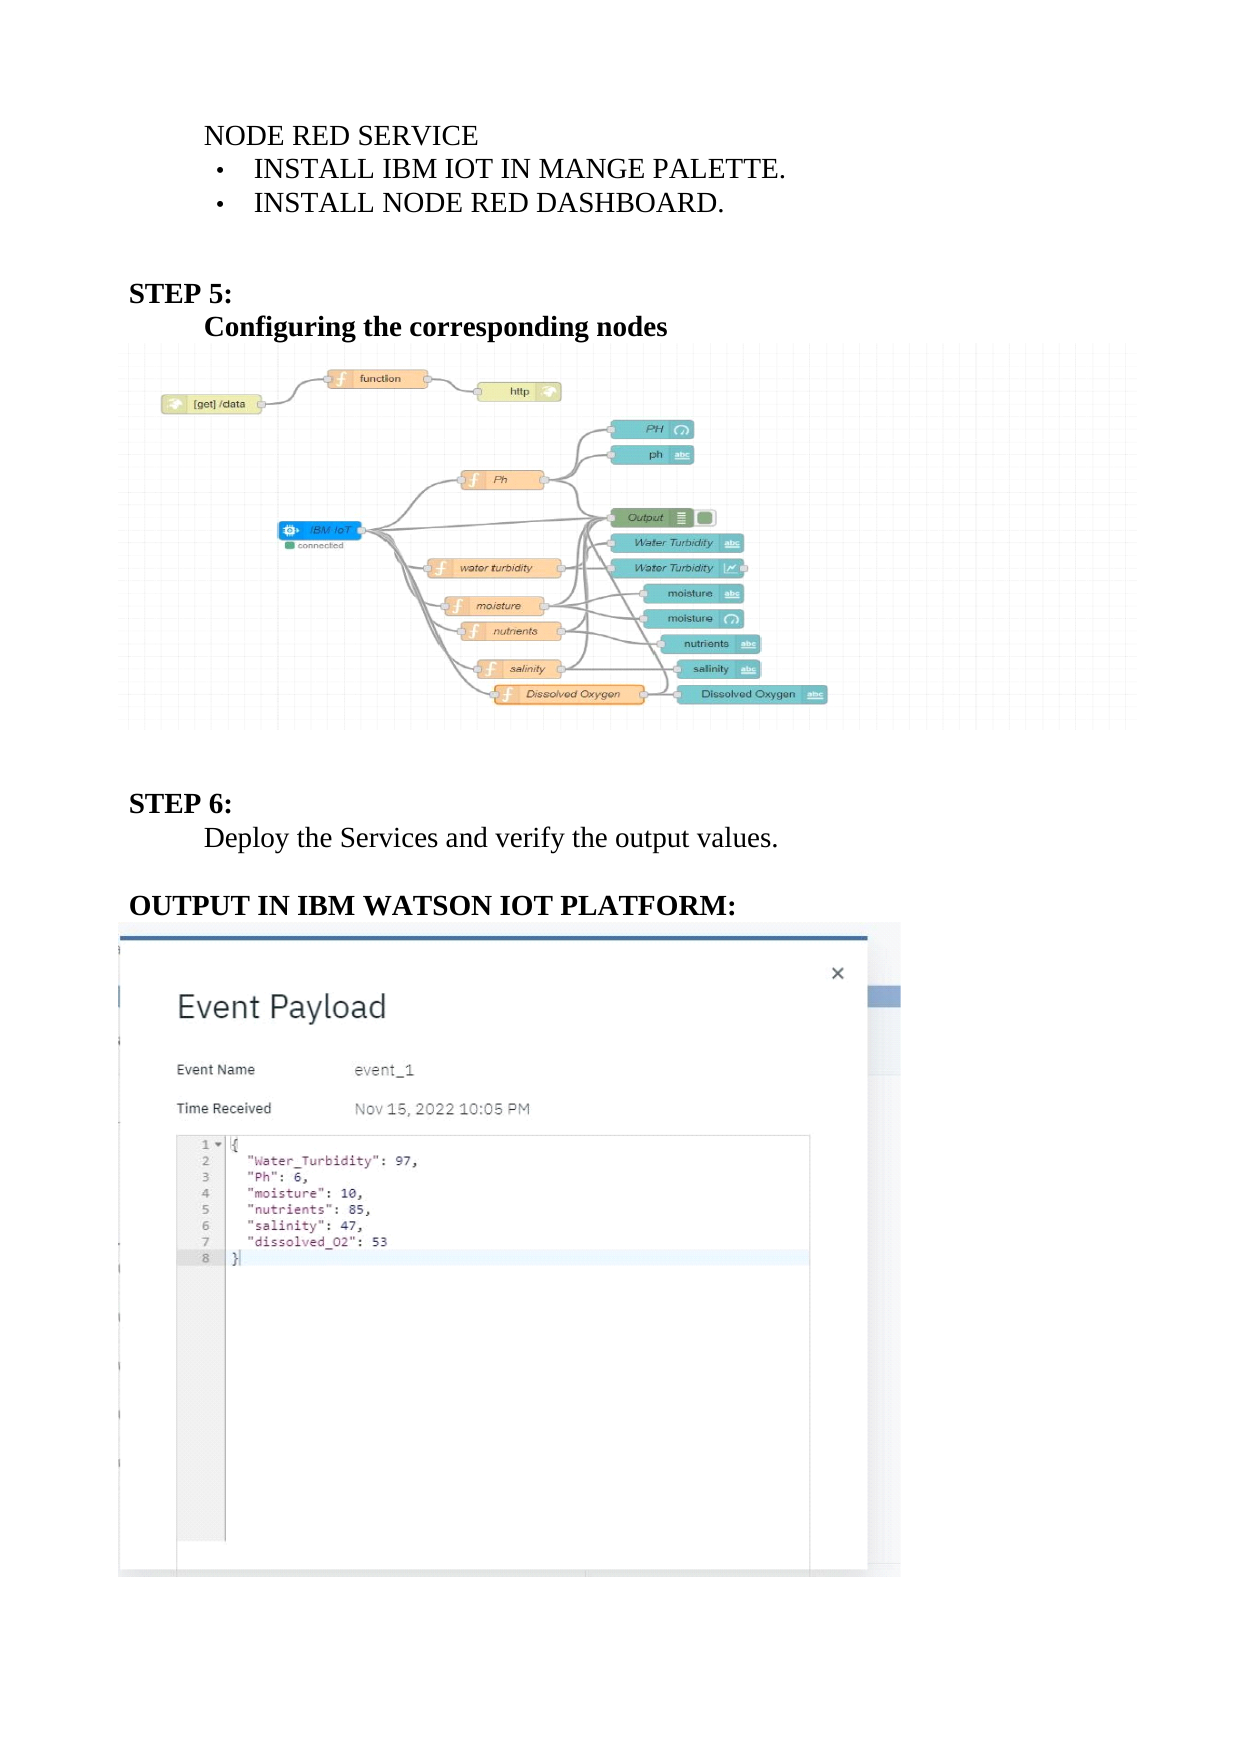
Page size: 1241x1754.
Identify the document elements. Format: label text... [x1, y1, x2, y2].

list INSTALL NODE RED DASHBOARD. [216, 185, 1122, 219]
text OUTPUT IN IBM WATSON IOT PLATFORM: [128, 888, 1122, 922]
text STEP 5: [128, 276, 1122, 309]
text NODE RED SERVICE [203, 118, 1122, 152]
list INSTALL IBM IOT IN MANGE PALETTE. [216, 152, 1122, 185]
text STEP 6: [128, 786, 1122, 820]
text Deploy the Services and verify the output values. [203, 820, 1122, 853]
text Configuring the corresponding nodes [203, 309, 1122, 343]
